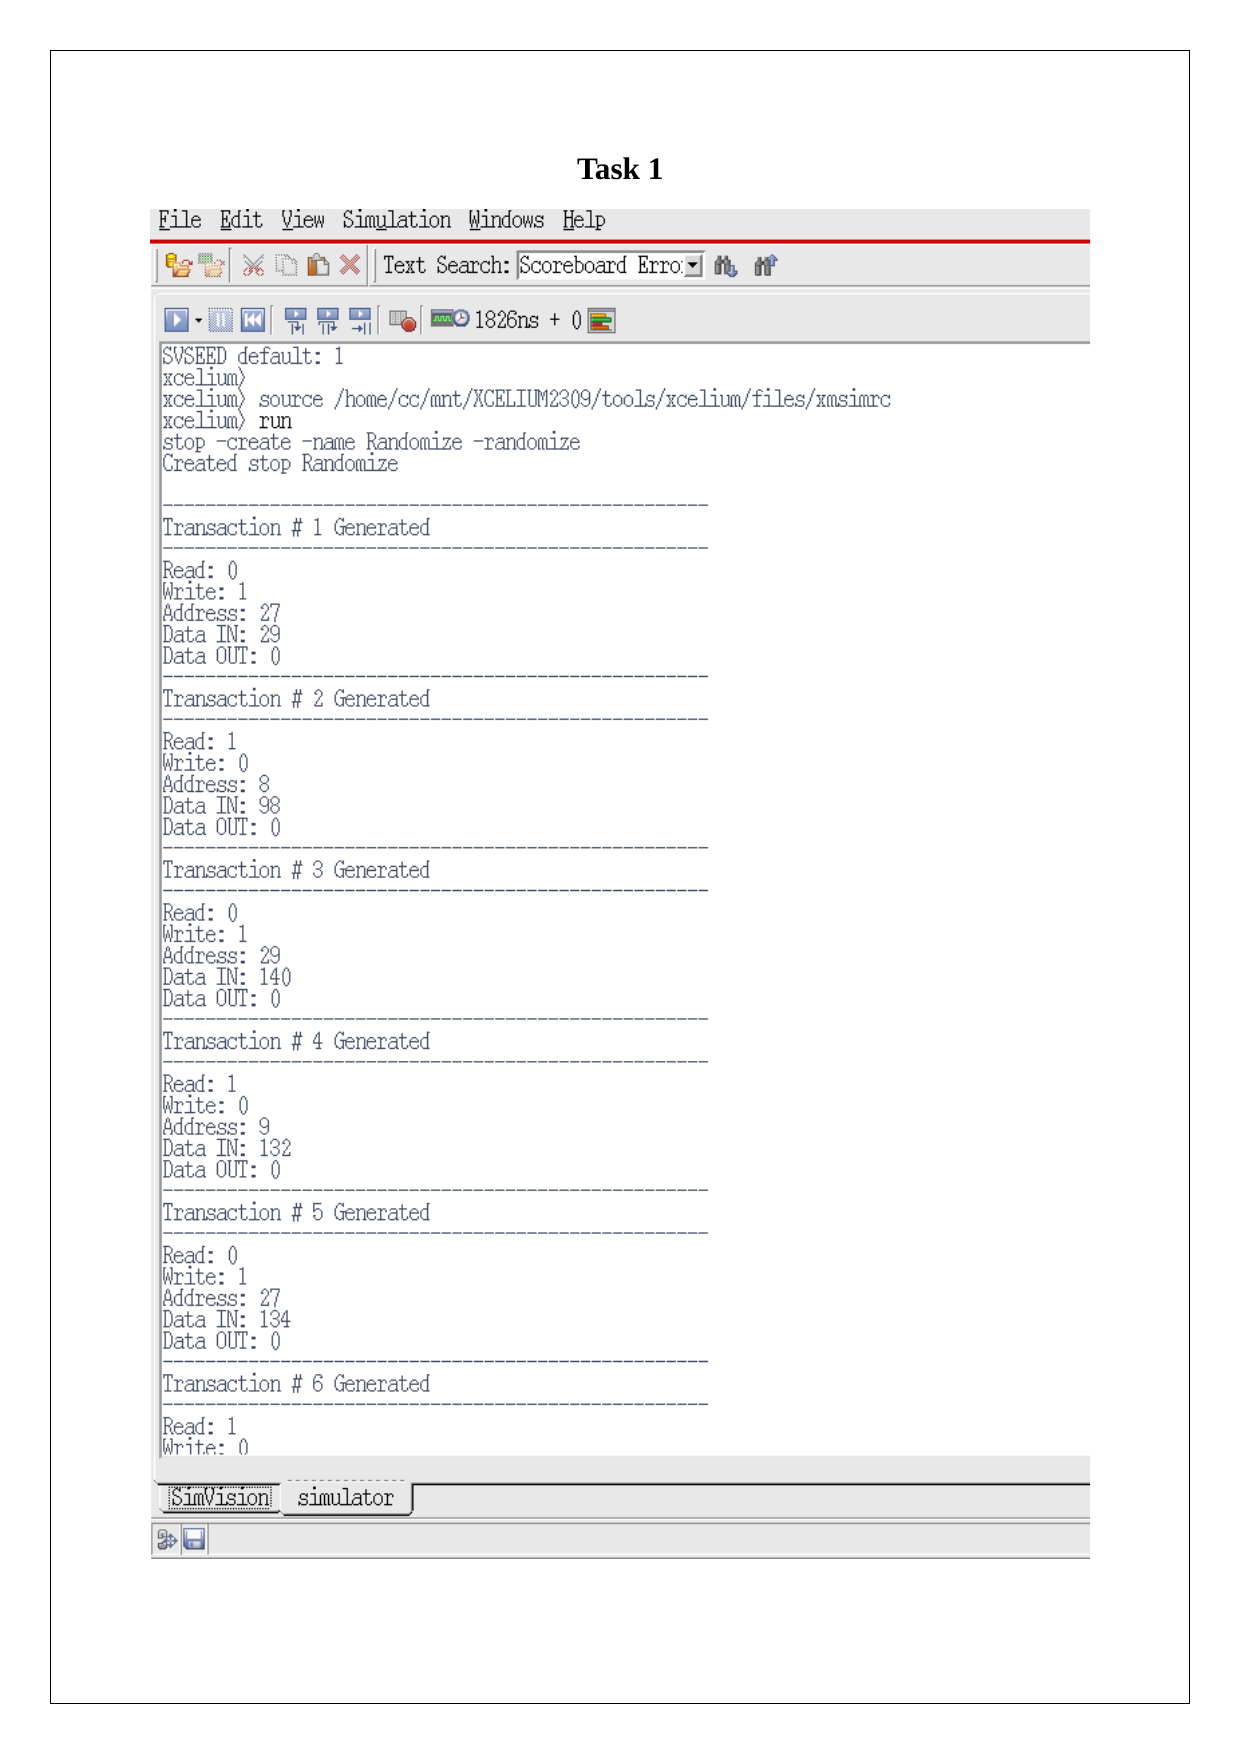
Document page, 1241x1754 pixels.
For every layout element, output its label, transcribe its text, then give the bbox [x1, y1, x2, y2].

picture [150, 209, 1091, 1559]
text Task 1 [150, 150, 1090, 186]
